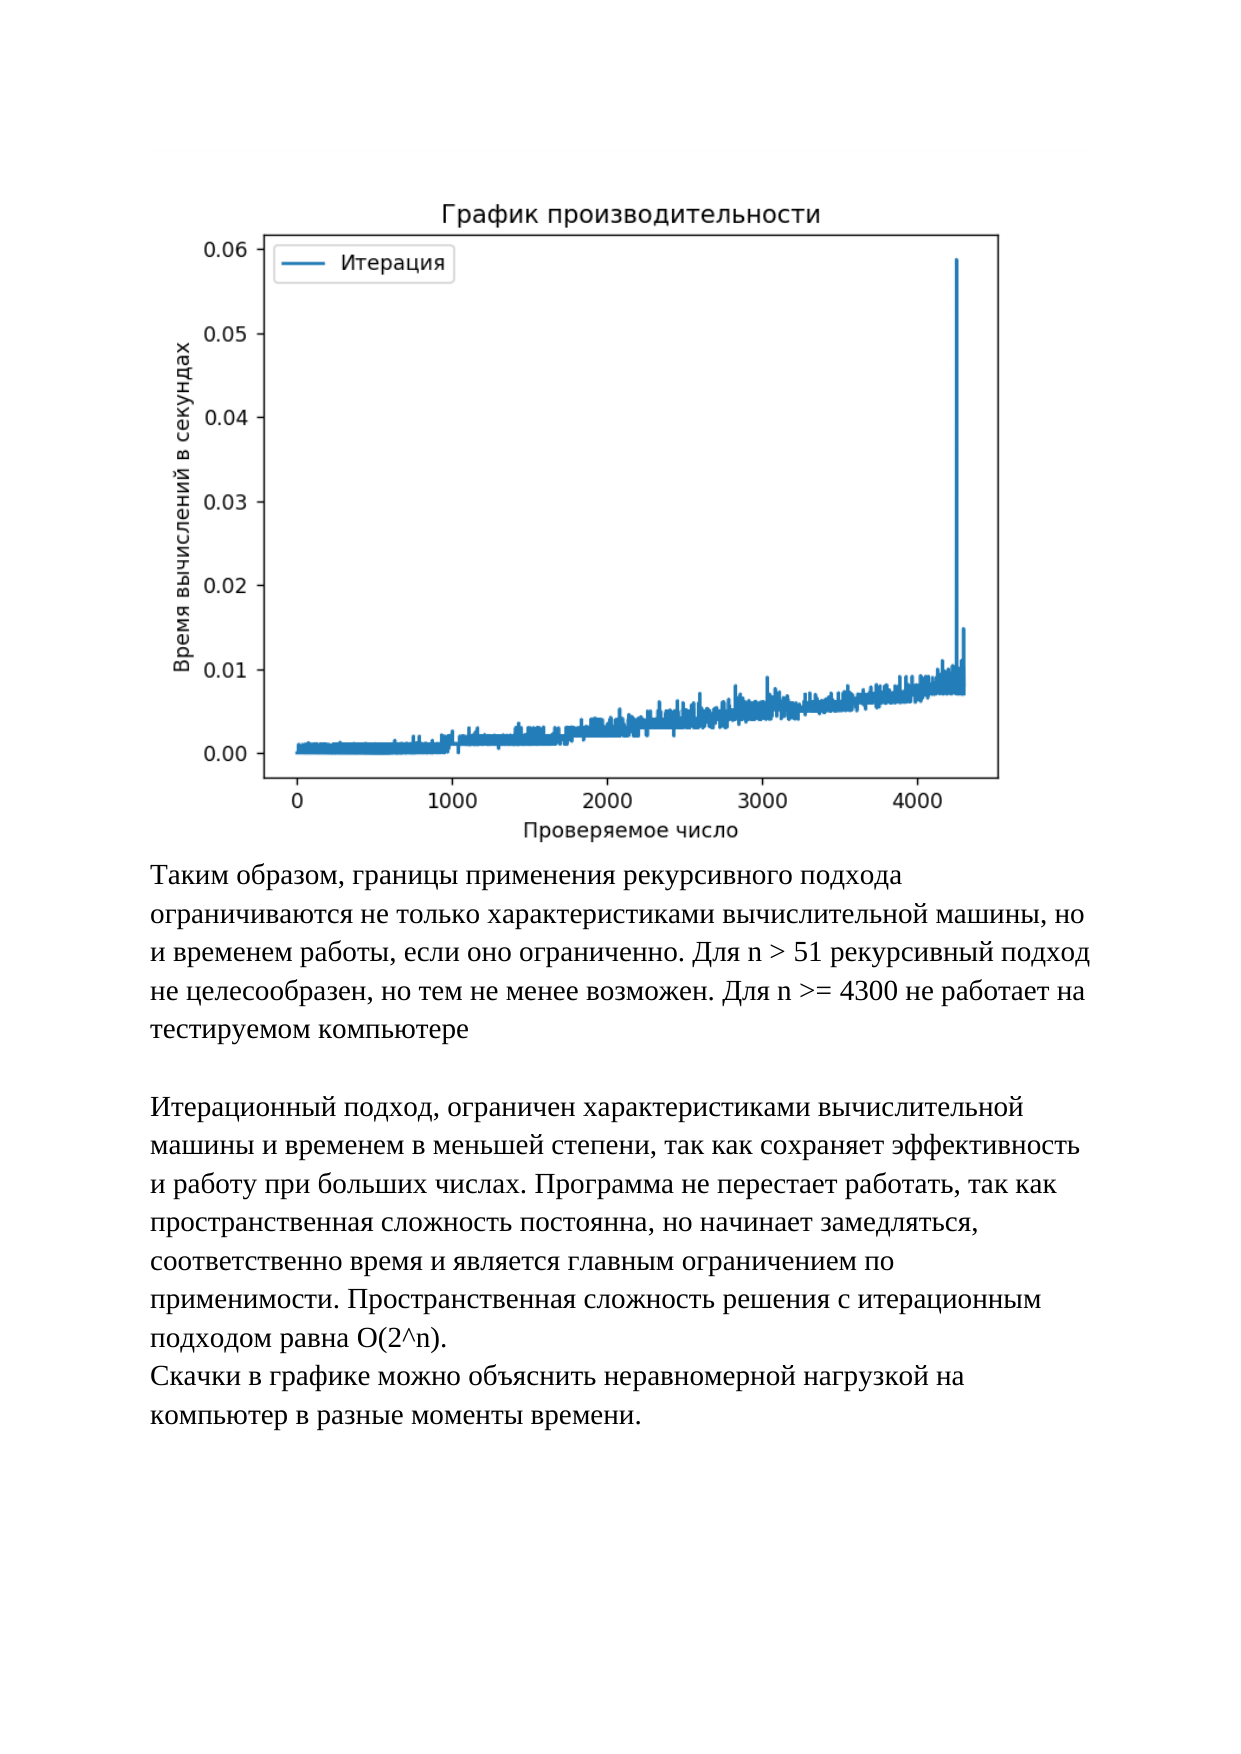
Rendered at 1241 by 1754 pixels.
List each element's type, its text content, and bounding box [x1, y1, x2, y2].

text Скачки в графике можно объяснить неравномерной нагрузкой на компьютер в разные моменты времени. [150, 1358, 1090, 1431]
text Таким образом, границы применения рекурсивного подхода ограничиваются не только характеристиками вычислительной машины, но и временем работы, если оно ограниченно. Для n > 51 рекурсивный подход не целесообразен, но тем не менее возможен. Для n >= 4300 не работает на тестируемом компьютере [150, 857, 1090, 1045]
picture [150, 150, 1090, 854]
text Итерационный подход, ограничен характеристиками вычислительной машины и временем в меньшей степени, так как сохраняет эффективность и работу при больших числах. Программа не перестает работать, так как пространственная сложность постоянна, но начинает замедляться, соответственно время и является главным ограничением по применимости. Пространственная сложность решения с итерационным подходом равна O(2^n). [150, 1089, 1090, 1353]
